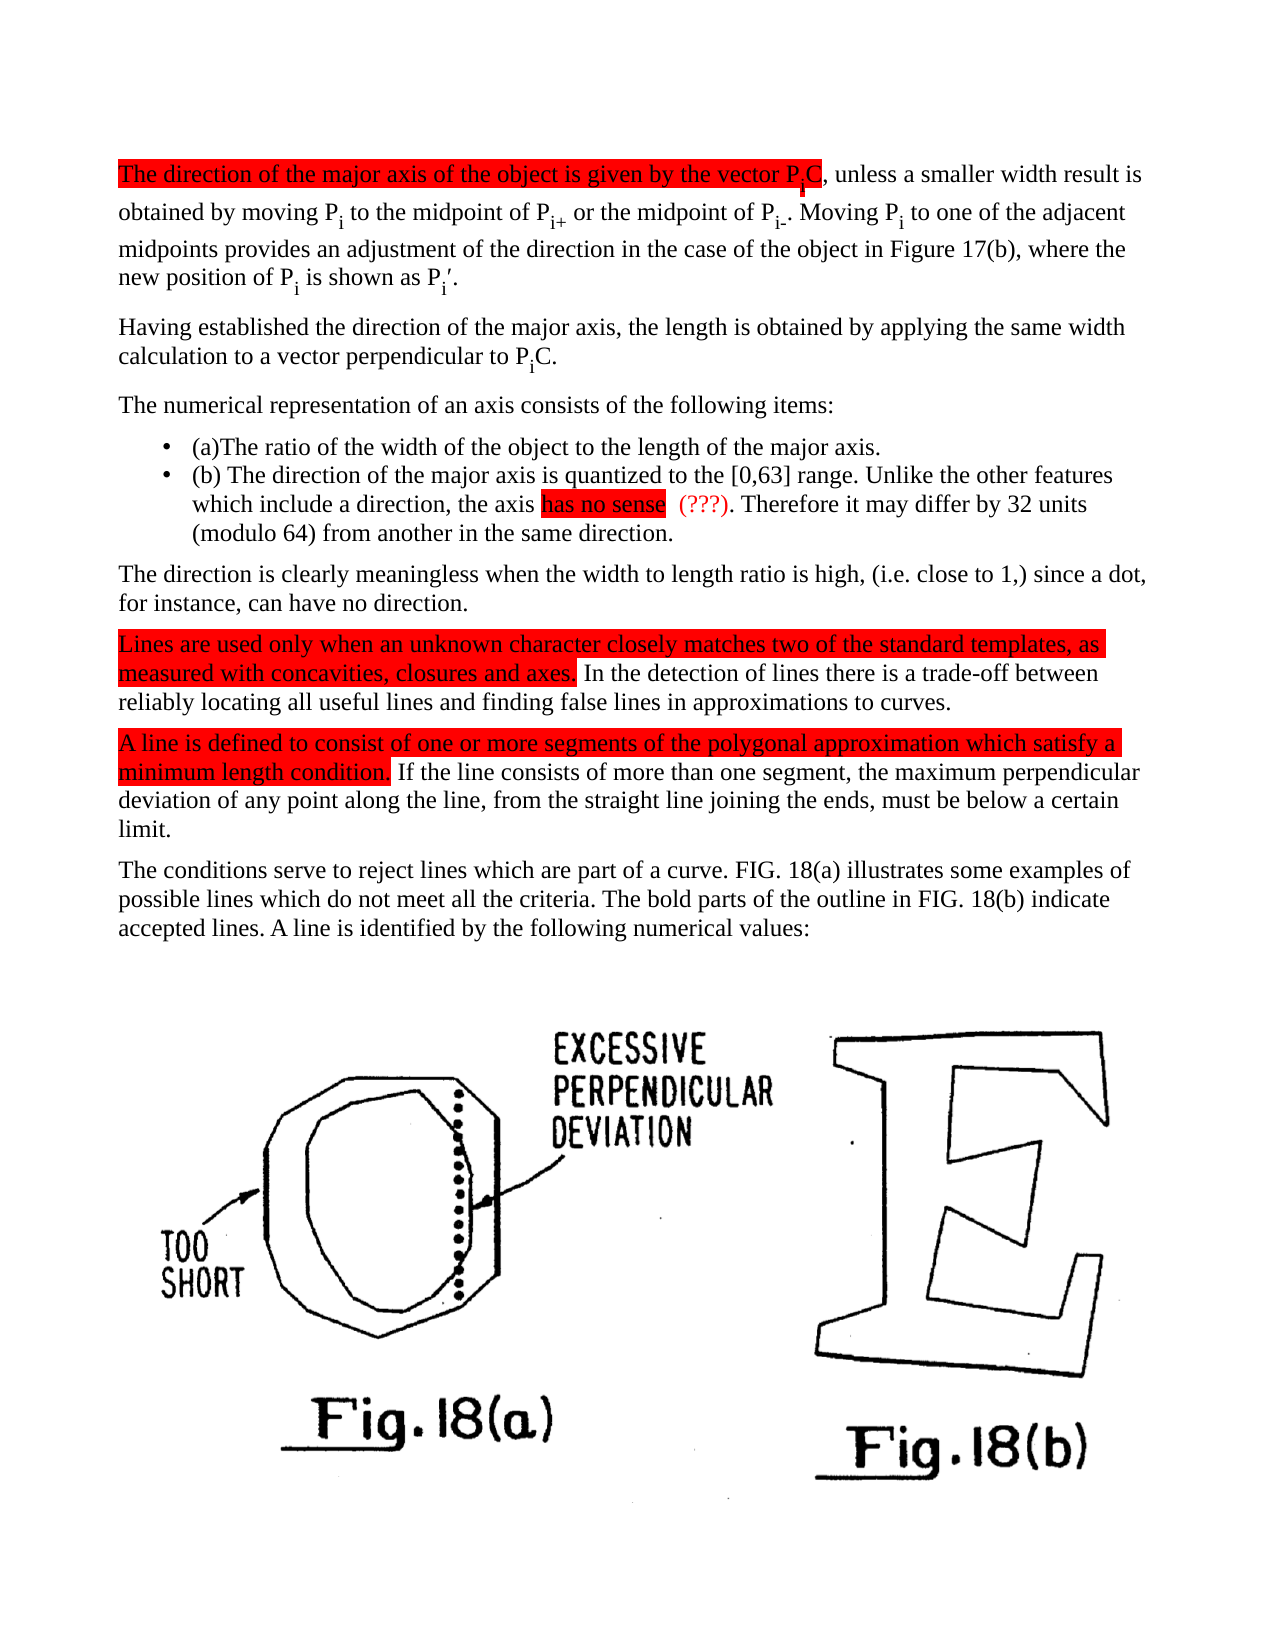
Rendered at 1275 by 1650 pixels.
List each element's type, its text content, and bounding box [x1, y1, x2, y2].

text The direction of the major axis of the object is given by the vector PiC, unless a smaller width result is obtained by moving Pi to the midpoint of Pi+ or the midpoint of Pi-. Moving Pi to one of the adjacent midpoints provides an adjustment of the direction in the case of the object in Figure 17(b), where the new position of Pi is shown as Pi′. [118, 159, 1157, 300]
text The numerical representation of an axis consists of the following items: [118, 391, 1157, 419]
list (a)The ratio of the width of the object to the length of the major axis. [162, 432, 1157, 461]
text The conditions serve to reject lines which are part of a curve. FIG. 18(a) illustrates some examples of possible lines which do not meet all the criteria. The bold parts of the outline in FIG. 18(b) indicate accepted lines. A line is identified by the following numerical values: [118, 856, 1157, 942]
picture [118, 995, 1157, 1506]
list (b) The direction of the major axis is quantized to the [0,63] range. Unlike the other features which include a direction, the axis has no sense (???). Therefore it may differ by 32 units (modulo 64) from another in the same direction. [162, 461, 1157, 547]
text A line is defined to consist of one or more segments of the polygonal approximation which satisfy a minimum length condition. If the line consists of more than one segment, the maximum perpendicular deviation of any point along the line, from the straight line joining the ends, must be below a certain limit. [118, 728, 1157, 843]
text Having established the direction of the major axis, the length is obtained by applying the same width calculation to a vector perpendicular to PiC. [118, 312, 1157, 378]
text Lines are used only when an unknown character closely matches two of the standard templates, as measured with concavities, closures and axes. In the detection of lines there is a trade-off between reliably locating all useful lines and finding false lines in approximations to curves. [118, 629, 1157, 716]
text The direction is clearly meaningless when the width to length ratio is high, (i.e. close to 1,) since a dot, for instance, can have no direction. [118, 559, 1157, 617]
